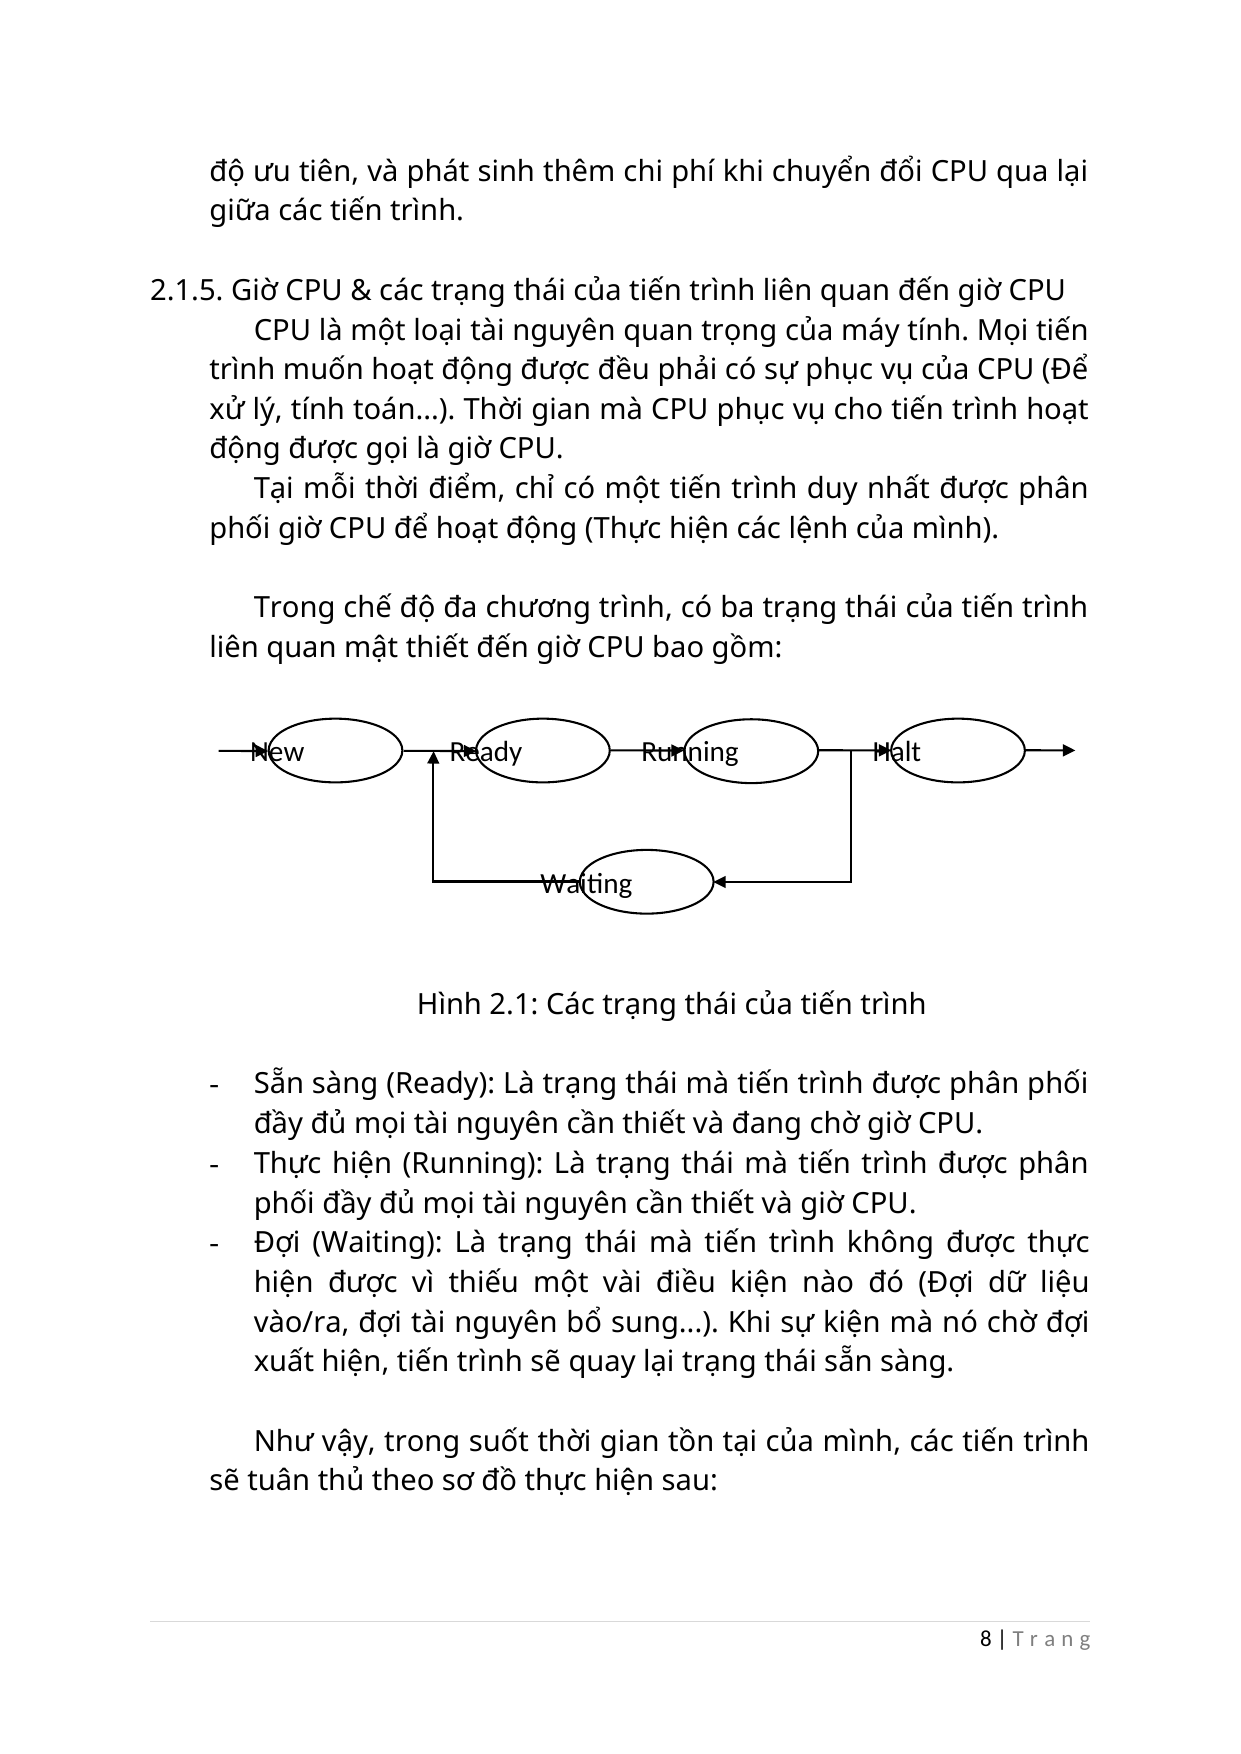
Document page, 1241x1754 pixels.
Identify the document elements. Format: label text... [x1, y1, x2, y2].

list Như vậy, trong suốt thời gian tồn tại của mình, các tiến trình sẽ tuân thủ theo sơ đồ thực hiện sau: [209, 1420, 1090, 1499]
list Trong chế độ đa chương trình, có ba trạng thái của tiến trình liên quan mật thiết đến giờ CPU bao gồm: [209, 587, 1090, 666]
list Hình 2.1: Các trạng thái của tiến trình [209, 983, 1090, 1023]
list độ ưu tiên, và phát sinh thêm chi phí khi chuyển đổi CPU qua lại giữa các tiến trình. [209, 150, 1090, 229]
list Sẵn sàng (Ready): Là trạng thái mà tiến trình được phân phối đầy đủ mọi tài nguyên cần thiết và đang chờ giờ CPU. [209, 1063, 1090, 1142]
list CPU là một loại tài nguyên quan trọng của máy tính. Mọi tiến trình muốn hoạt động được đều phải có sự phục vụ của CPU (Để xử lý, tính toán...). Thời gian mà CPU phục vụ cho tiến trình hoạt động được gọi là giờ CPU. [209, 309, 1090, 467]
list 2.1.5. Giờ CPU & các trạng thái của tiến trình liên quan đến giờ CPU [150, 269, 1090, 309]
list Đợi (Waiting): Là trạng thái mà tiến trình không được thực hiện được vì thiếu một vài điều kiện nào đó (Đợi dữ liệu vào/ra, đợi tài nguyên bổ sung...). Khi sự kiện mà nó chờ đợi xuất hiện, tiến trình sẽ quay lại trạng thái sẵn sàng. [209, 1222, 1090, 1380]
list Tại mỗi thời điểm, chỉ có một tiến trình duy nhất được phân phối giờ CPU để hoạt động (Thực hiện các lệnh của mình). [209, 467, 1090, 547]
list Thực hiện (Running): Là trạng thái mà tiến trình được phân phối đầy đủ mọi tài nguyên cần thiết và giờ CPU. [209, 1142, 1090, 1222]
